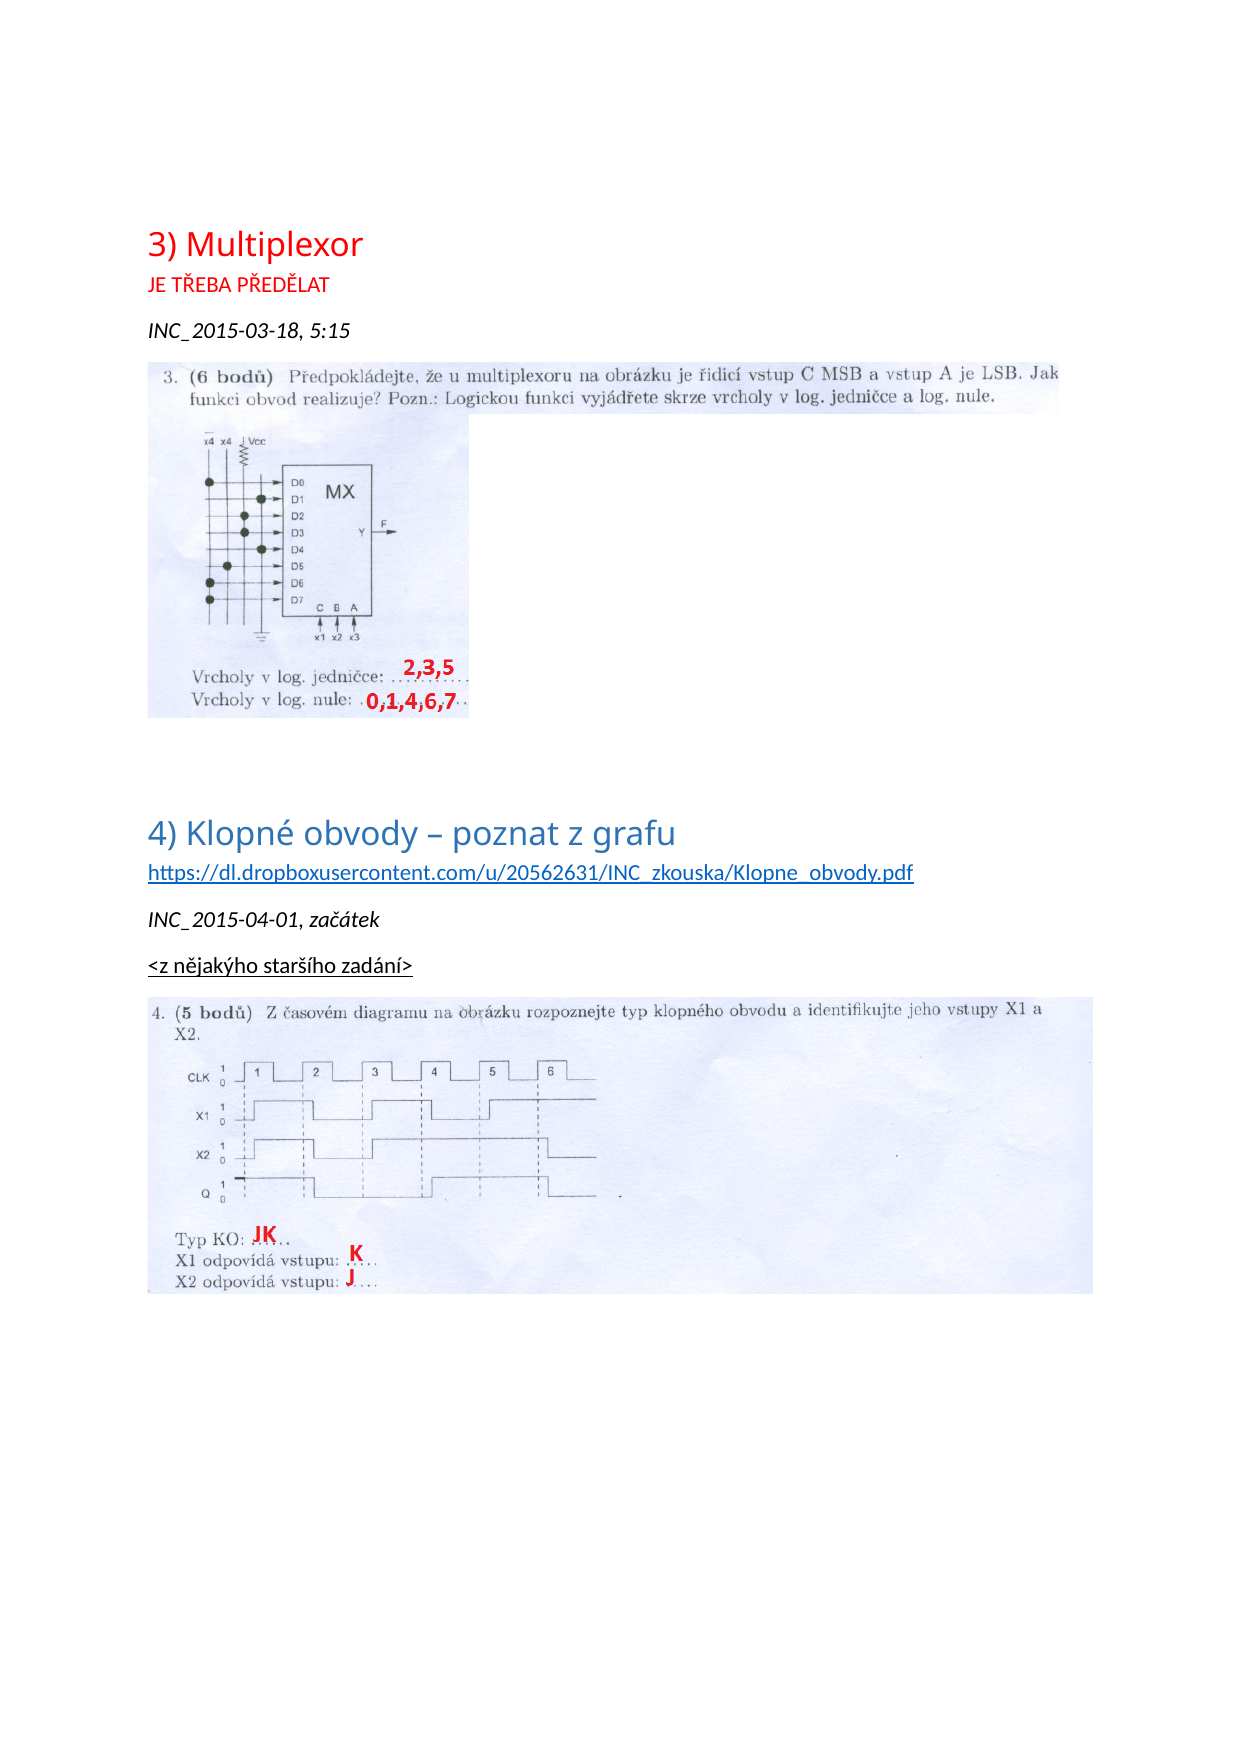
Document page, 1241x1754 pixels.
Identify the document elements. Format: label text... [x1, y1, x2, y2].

picture [147, 362, 1093, 783]
text <z nějakýho staršího zadání> [148, 951, 1093, 979]
text INC_2015-03-18, 5:15 [148, 316, 1093, 344]
text INC_2015-04-01, začátek [148, 905, 1093, 933]
text https://dl.dropboxusercontent.com/u/20562631/INC_zkouska/Klopne_obvody.pdf [148, 858, 1093, 886]
text JE TŘEBA PŘEDĚLAT [148, 270, 1093, 298]
subtitle 3) Multiplexor [148, 221, 1093, 267]
subtitle 4) Klopné obvody – poznat z grafu [148, 810, 1093, 855]
picture [147, 997, 1093, 1294]
